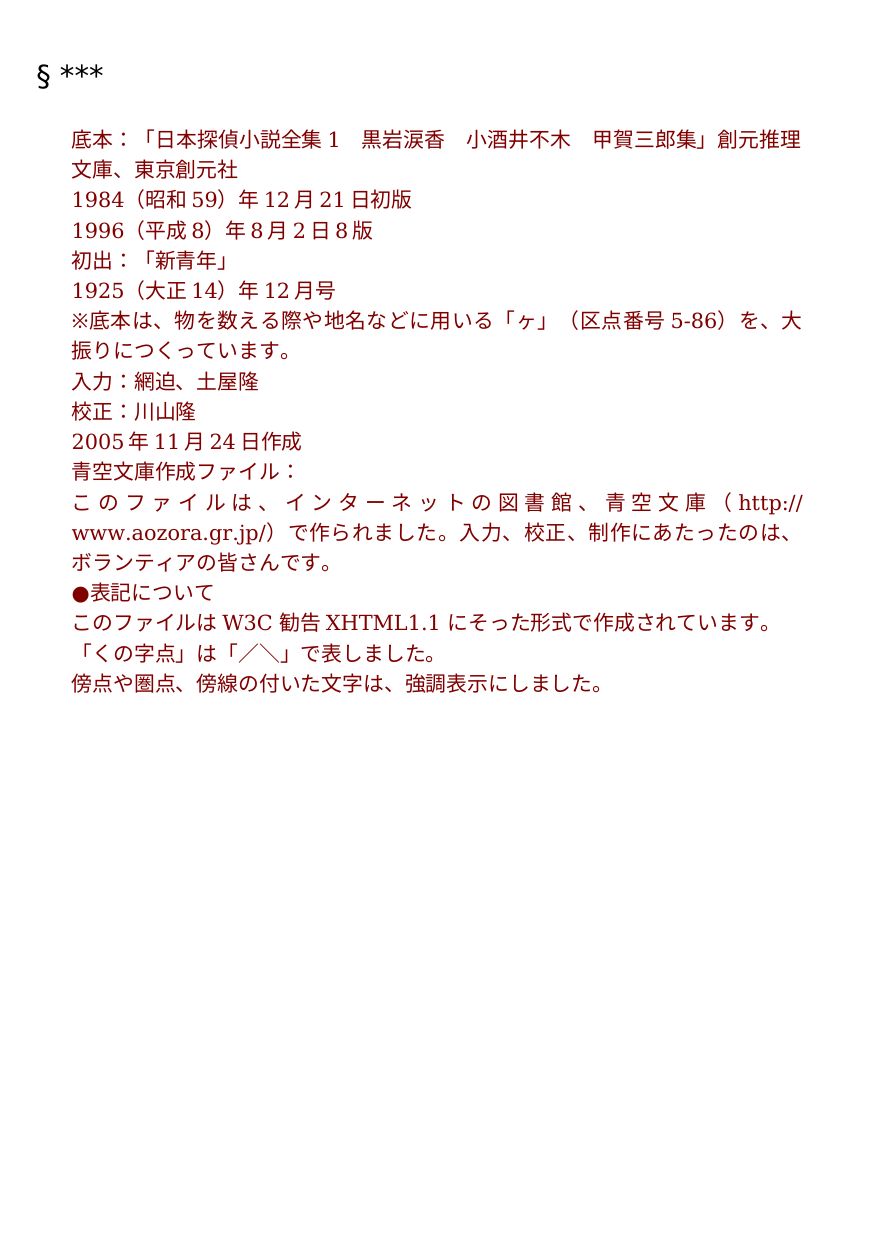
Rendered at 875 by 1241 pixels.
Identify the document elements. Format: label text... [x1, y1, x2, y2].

text このファイルは W3C 勧告 XHTML1.1 にそった形式で作成されています。 [71, 607, 803, 637]
text 傍点や圏点、傍線の付いた文字は、強調表示にしました。 [71, 667, 803, 697]
text 初出：「新青年」 [71, 244, 803, 274]
text 底本：「日本探偵小説全集1 黒岩涙香 小酒井不木 甲賀三郎集」創元推理文庫、東京創元社 [71, 123, 803, 184]
text 入力：網迫、土屋隆 [71, 365, 803, 395]
text 2005年11月24日作成 [71, 425, 803, 456]
text 1984（昭和59）年12月21日初版 [71, 184, 803, 214]
subtitle § *** [36, 60, 838, 94]
text ※底本は、物を数える際や地名などに用いる「ヶ」（区点番号5-86）を、大振りにつくっています。 [71, 304, 803, 365]
text ●表記について [71, 576, 803, 607]
text 1996（平成8）年8月2日8版 [71, 214, 803, 244]
text このファイルは、インターネットの図書館、青空文庫（http://www.aozora.gr.jp/）で作られました。入力、校正、制作にあたったのは、ボランティアの皆さんです。 [71, 486, 803, 576]
text 「くの字点」は「／＼」で表しました。 [71, 637, 803, 667]
text 校正：川山隆 [71, 395, 803, 425]
text 青空文庫作成ファイル： [71, 456, 803, 486]
text 1925（大正14）年12月号 [71, 274, 803, 304]
